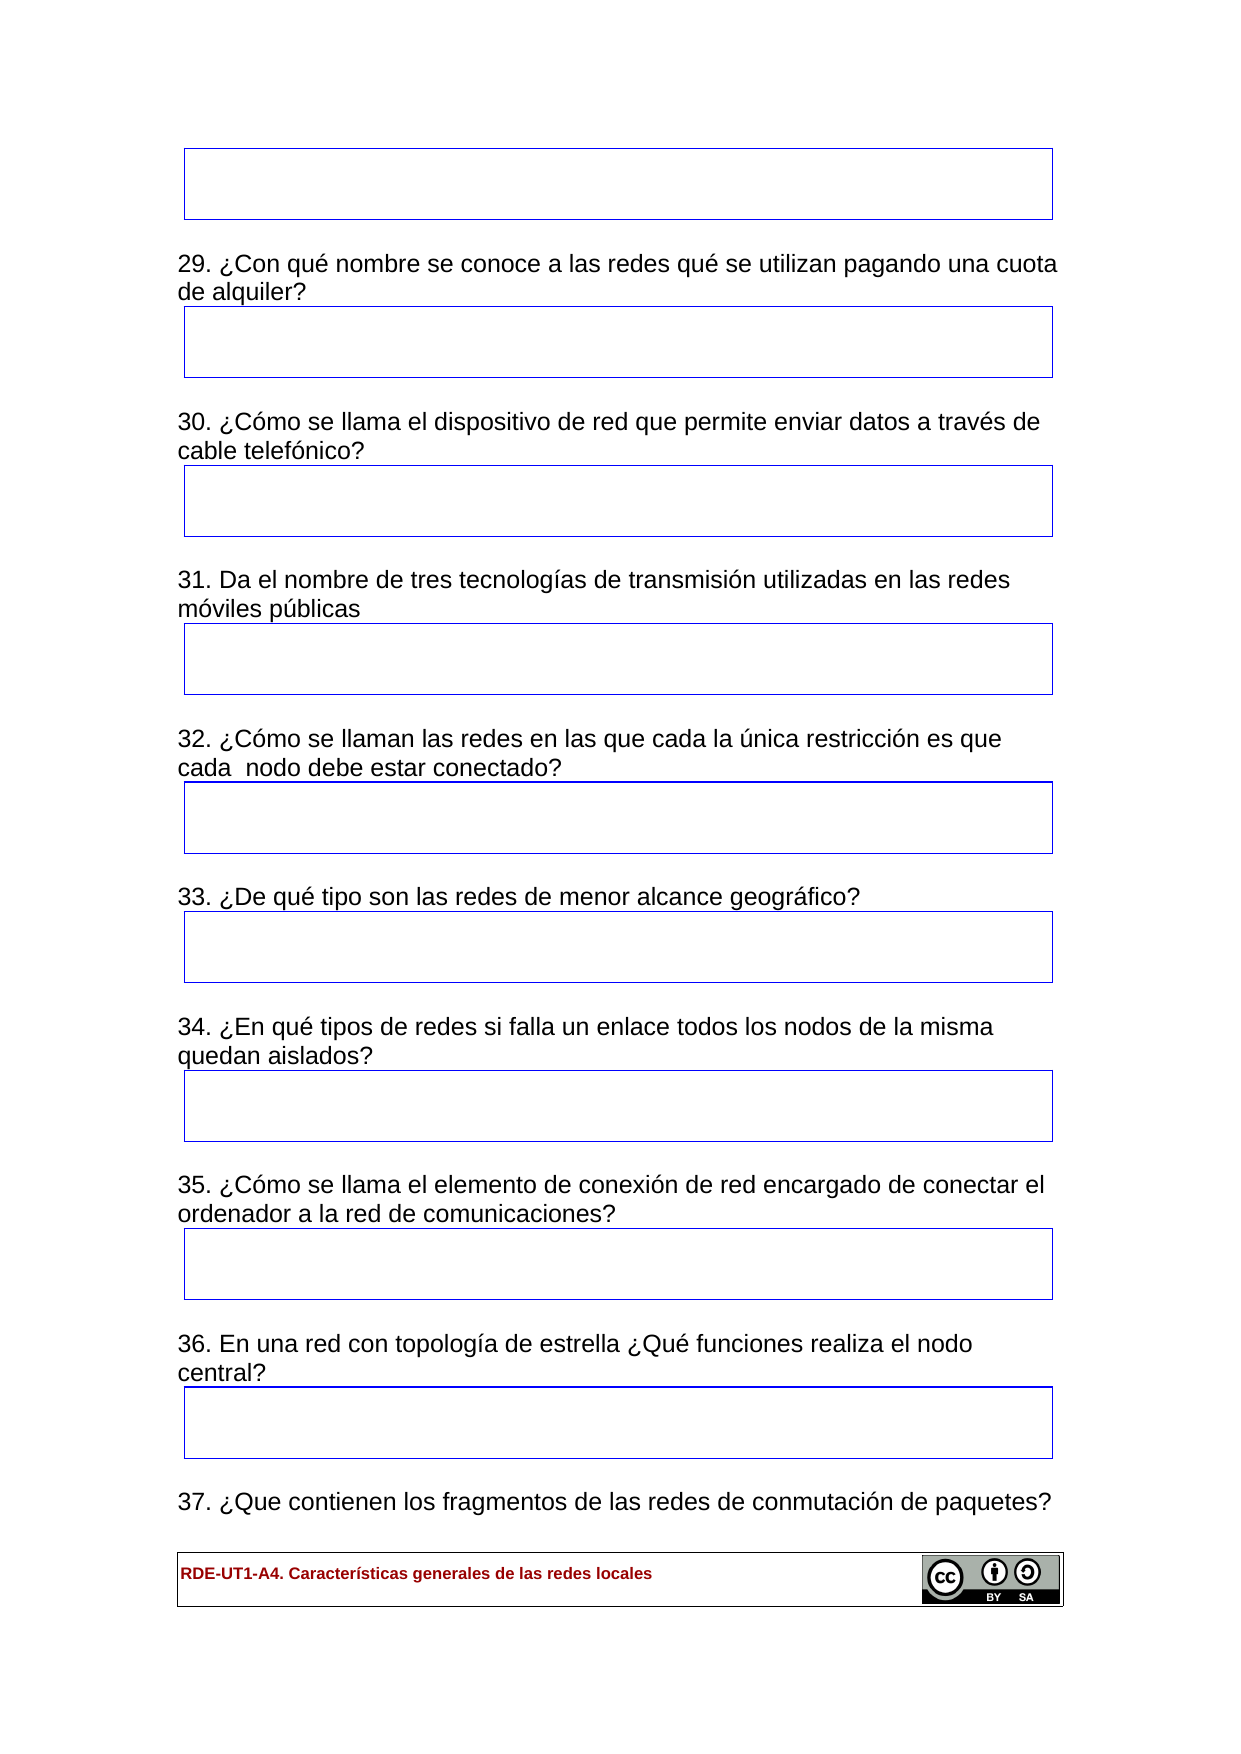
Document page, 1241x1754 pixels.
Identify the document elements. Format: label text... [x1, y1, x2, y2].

text 35. ¿Cómo se llama el elemento de conexión de red encargado de conectar el ordenador a la red de comunicaciones? [177, 1170, 1063, 1228]
text 30. ¿Cómo se llama el dispositivo de red que permite enviar datos a través de cable telefónico? [177, 407, 1063, 464]
text 29. ¿Con qué nombre se conoce a las redes qué se utilizan pagando una cuota de alquiler? [177, 248, 1063, 306]
text 36. En una red con topología de estrella ¿Qué funciones realiza el nodo central? [177, 1329, 1063, 1386]
text 33. ¿De qué tipo son las redes de menor alcance geográfico? [177, 882, 1063, 911]
table_header [185, 1229, 1052, 1299]
table_header [185, 1071, 1052, 1141]
text 32. ¿Cómo se llaman las redes en las que cada la única restricción es que cada nodo debe estar conectado? [177, 724, 1063, 781]
table_header [185, 1388, 1052, 1457]
table_header [185, 307, 1052, 377]
picture [922, 1555, 1060, 1604]
table_header [185, 912, 1052, 982]
table_header [185, 783, 1052, 852]
text 31. Da el nombre de tres tecnologías de transmisión utilizadas en las redes móviles públicas [177, 565, 1063, 623]
table_header [185, 624, 1052, 694]
text 34. ¿En qué tipos de redes si falla un enlace todos los nodos de la misma quedan aislados? [177, 1012, 1063, 1069]
table_header [185, 149, 1052, 219]
table_header [185, 466, 1052, 536]
text 37. ¿Que contienen los fragmentos de las redes de conmutación de paquetes? [177, 1487, 1063, 1516]
